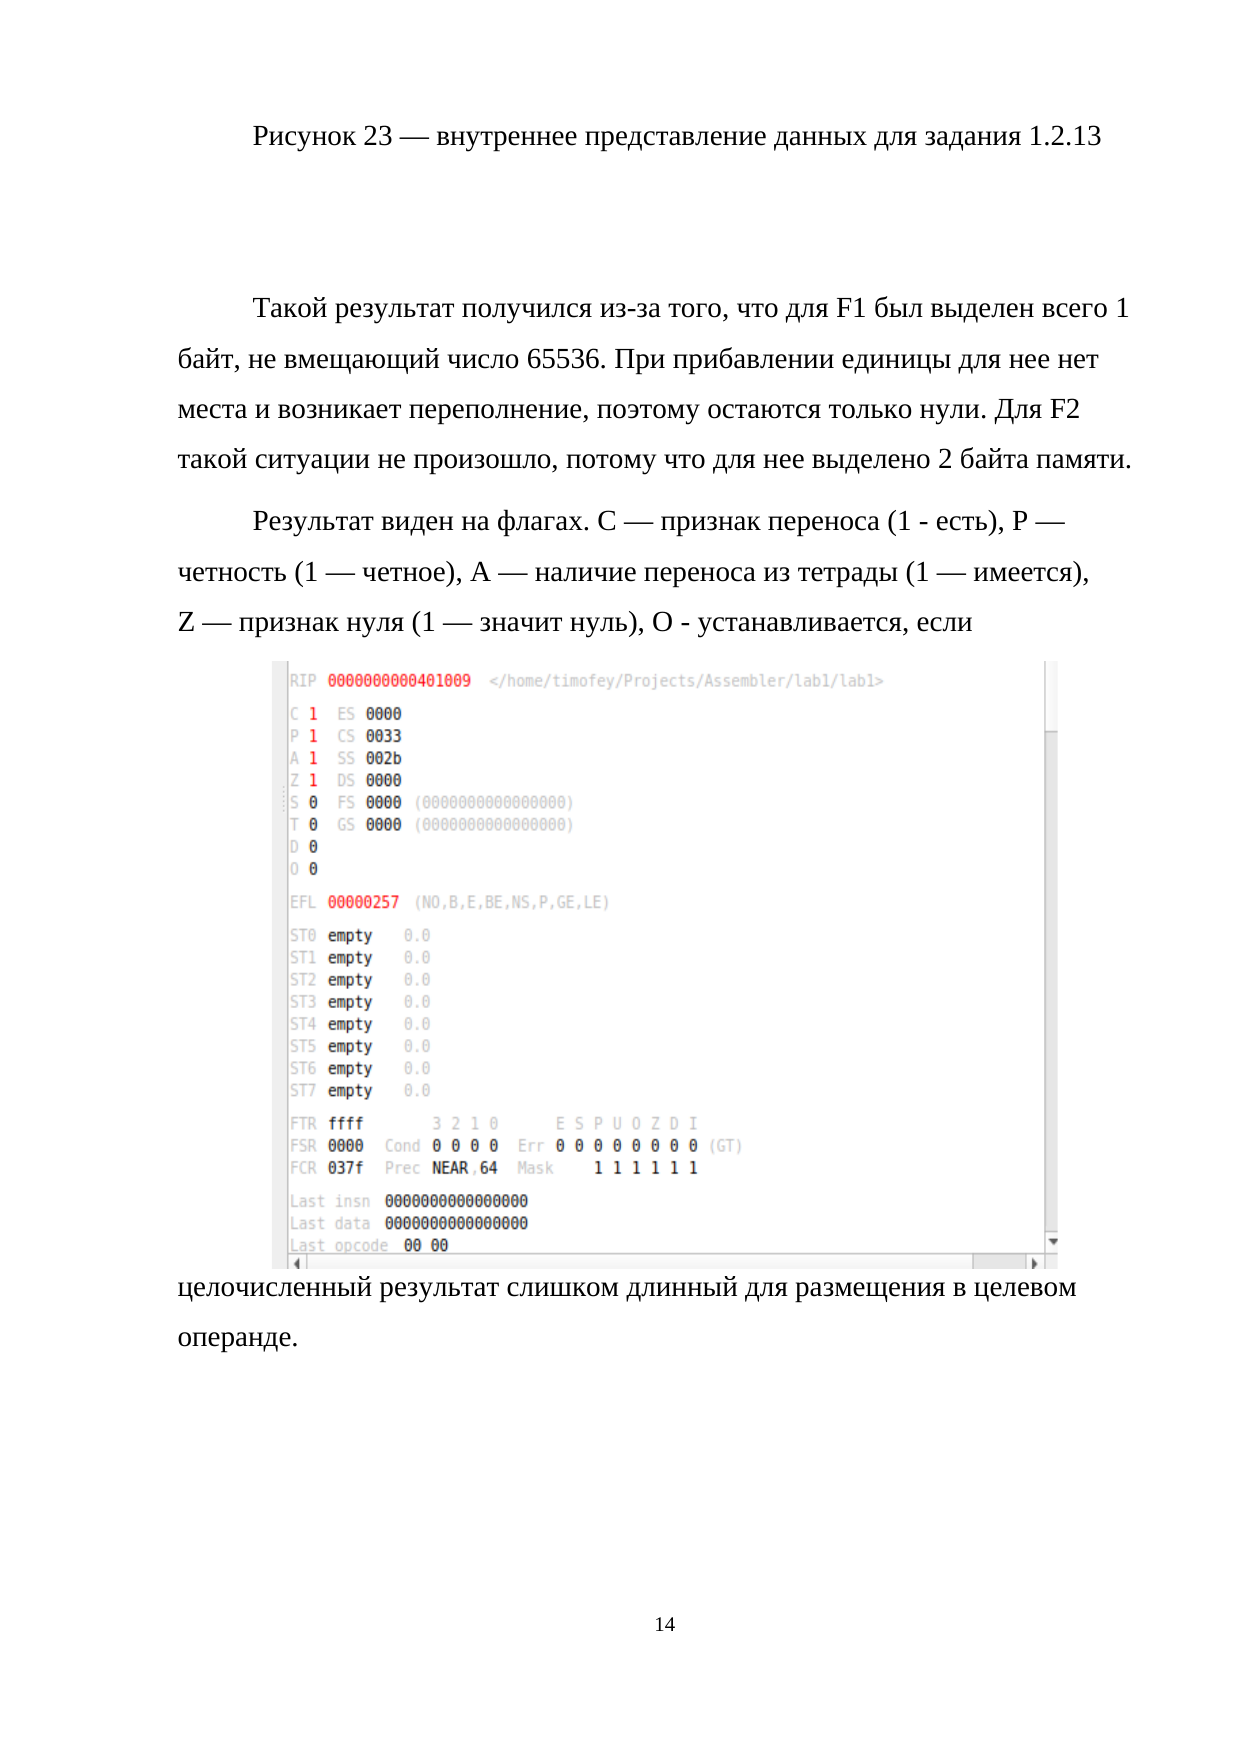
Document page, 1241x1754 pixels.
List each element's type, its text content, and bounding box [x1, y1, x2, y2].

text Такой результат получился из-за того, что для F1 был выделен всего 1 байт, не вмещающий число 65536. При прибавлении единицы для нее нет места и возникает переполнение, поэтому остаются только нули. Для F2 такой ситуации не произошло, потому что для нее выделено 2 байта памяти. [177, 290, 1152, 475]
text Результат виден на флагах. C — признак переноса (1 - есть), P — четность (1 — четное), А — наличие переноса из тетрады (1 — имеется), Z — признак нуля (1 — значит нуль), O - устанавливается, если целочисленный результат слишком длинный для размещения в целевом операнде. [177, 503, 1152, 1353]
picture [271, 661, 1058, 1269]
text Рисунок 23 — внутреннее представление данных для задания 1.2.13 [177, 118, 1152, 152]
